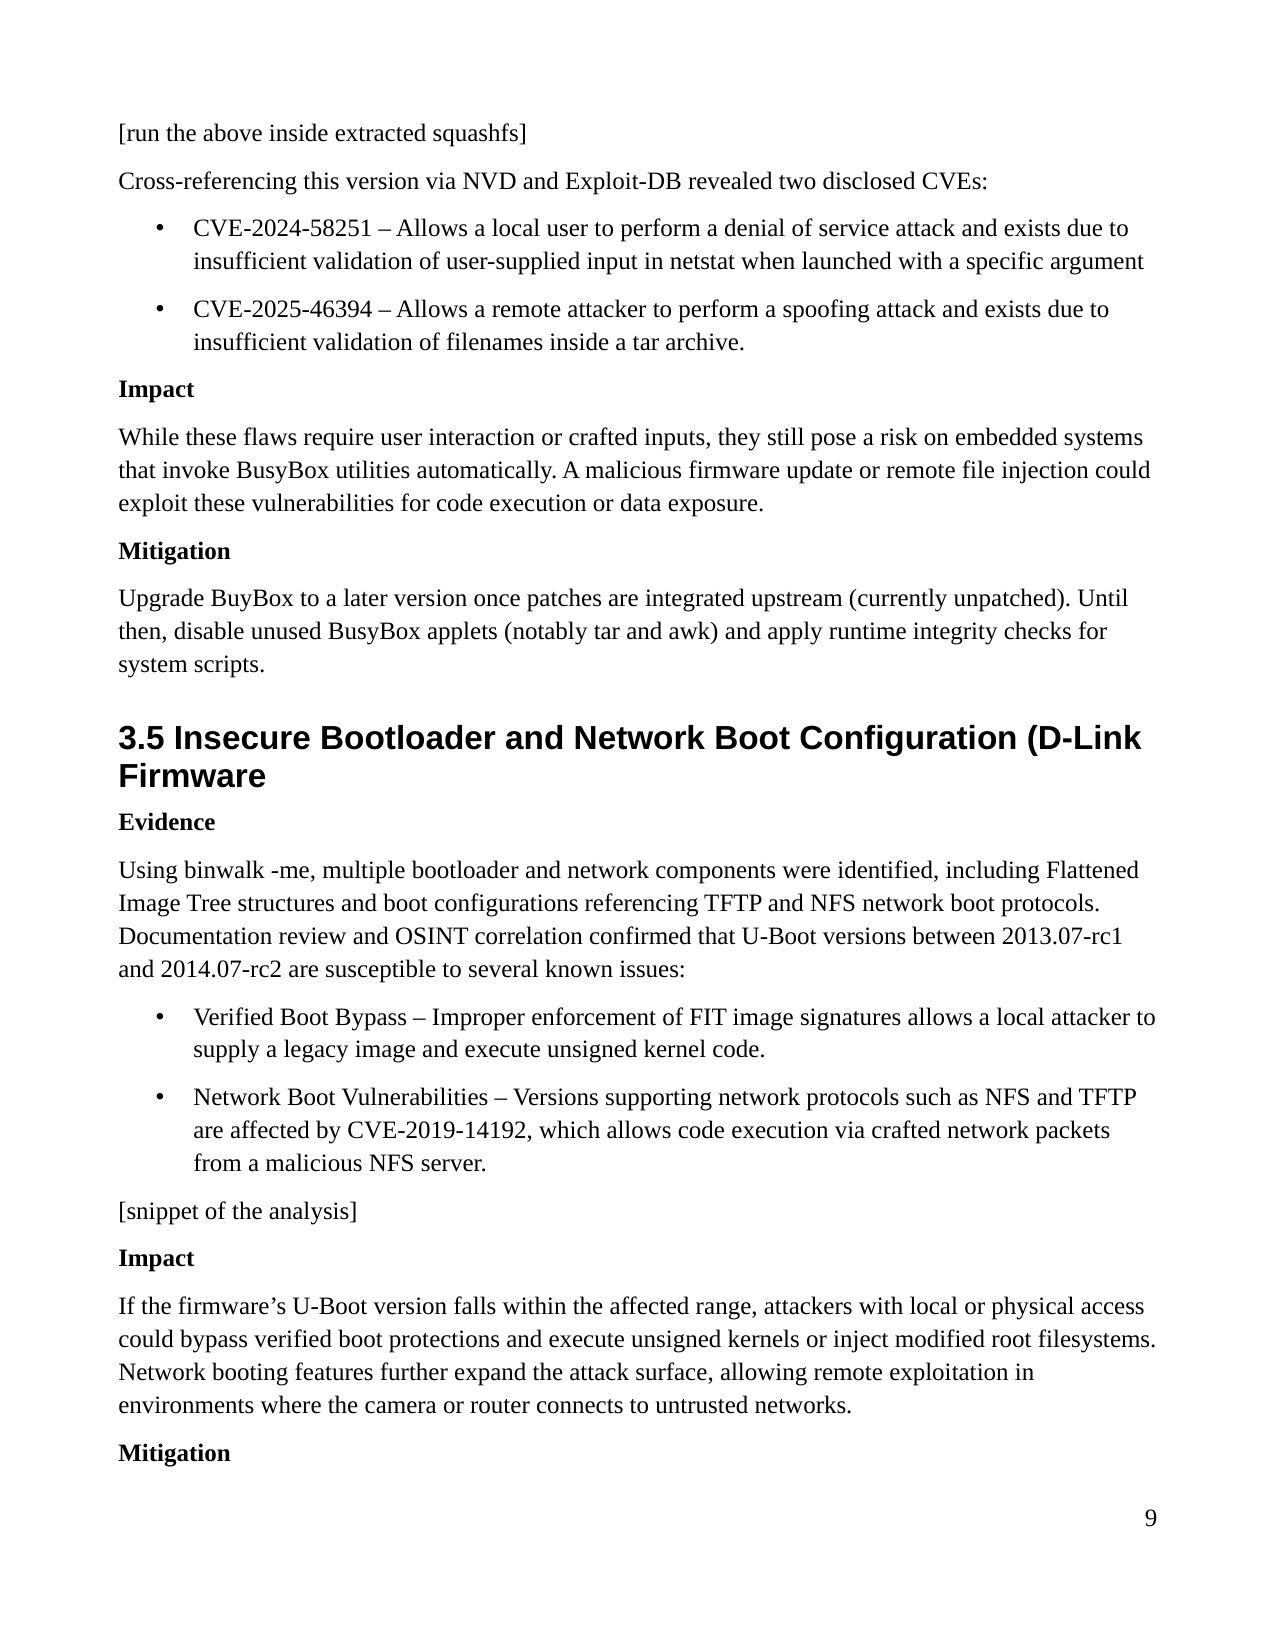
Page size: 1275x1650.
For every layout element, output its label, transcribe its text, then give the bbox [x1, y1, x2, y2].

text If the firmware’s U-Boot version falls within the affected range, attackers with local or physical access could bypass verified boot protections and execute unsigned kernels or inject modified root filesystems. Network booting features further expand the attack surface, allowing remote exploitation in environments where the camera or router connects to untrusted networks. [118, 1291, 1157, 1419]
text Impact [118, 1243, 1157, 1272]
text While these flaws require user interaction or crafted inputs, they still pose a risk on embedded systems that invoke BusyBox utilities automatically. A malicious firmware update or remote file injection could exploit these vulnerabilities for code execution or data exposure. [118, 422, 1157, 517]
text Mitigation [118, 536, 1157, 564]
text Mitigation [118, 1438, 1157, 1466]
list Verified Boot Bypass – Improper enforcement of FIT image signatures allows a local attacker to supply a legacy image and execute unsigned kernel code. [156, 1002, 1157, 1063]
text Impact [118, 374, 1157, 403]
list CVE-2025-46394 – Allows a remote attacker to perform a spoofing attack and exists due to insufficient validation of filenames inside a tar archive. [156, 294, 1157, 356]
subtitle 3.5 Insecure Bootloader and Network Boot Configuration (D-Link Firmware [118, 718, 1157, 795]
text Cross-referencing this version via NVD and Exploit-DB revealed two disclosed CVEs: [118, 166, 1157, 194]
text [snippet of the analysis] [118, 1196, 1157, 1224]
text Evidence [118, 807, 1157, 836]
list Network Boot Vulnerabilities – Versions supporting network protocols such as NFS and TFTP are affected by CVE-2019-14192, which allows code execution via crafted network packets from a malicious NFS server. [156, 1082, 1157, 1177]
text [run the above inside extracted squashfs] [118, 118, 1157, 147]
list CVE-2024-58251 – Allows a local user to perform a denial of service attack and exists due to insufficient validation of user-supplied input in netstat when launched with a specific argument [156, 213, 1157, 275]
text Using binwalk -me, multiple bootloader and network components were identified, including Flattened Image Tree structures and boot configurations referencing TFTP and NFS network boot protocols. Documentation review and OSINT correlation confirmed that U-Boot versions between 2013.07-rc1 and 2014.07-rc2 are susceptible to several known issues: [118, 855, 1157, 983]
text Upgrade BuyBox to a later version once patches are integrated upstream (currently unpatched). Until then, disable unused BusyBox applets (notably tar and awk) and apply runtime integrity checks for system scripts. [118, 583, 1157, 678]
